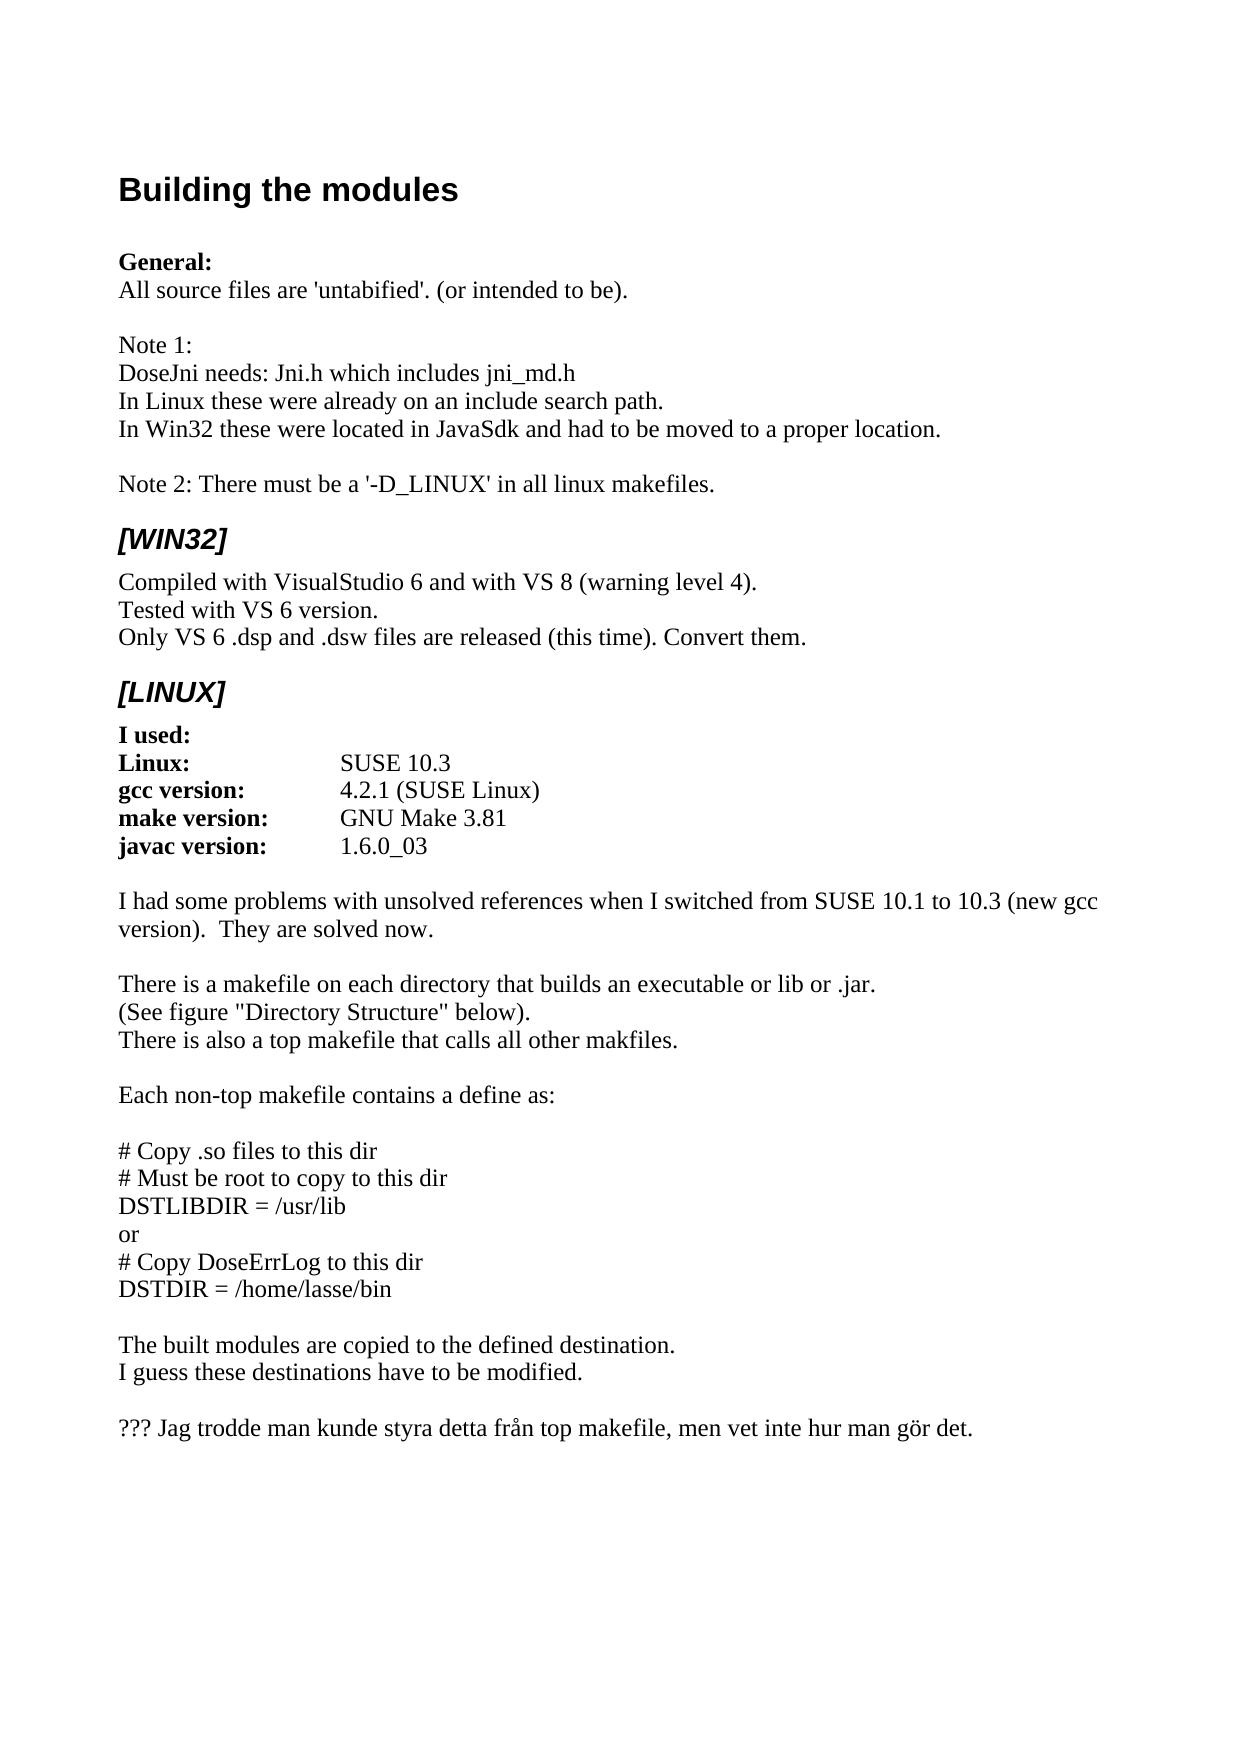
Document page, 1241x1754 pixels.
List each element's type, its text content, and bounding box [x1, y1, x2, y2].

text Note 2: There must be a '-D_LINUX' in all linux makefiles. [118, 470, 1122, 498]
text The built modules are copied to the defined destination. [118, 1331, 1122, 1358]
text Note 1: [118, 332, 1122, 359]
text javac version: 1.6.0_03 [118, 832, 1122, 860]
text # Must be root to copy to this dir [118, 1164, 1122, 1192]
text make version: GNU Make 3.81 [118, 804, 1122, 832]
subtitle [WIN32] [118, 523, 1122, 556]
text # Copy .so files to this dir [118, 1137, 1122, 1164]
text or [118, 1220, 1122, 1248]
text I guess these destinations have to be modified. [118, 1358, 1122, 1386]
text # Copy DoseErrLog to this dir [118, 1248, 1122, 1275]
text DSTLIBDIR = /usr/lib [118, 1192, 1122, 1220]
text In Linux these were already on an include search path. [118, 387, 1122, 415]
subtitle [LINUX] [118, 676, 1122, 709]
text Only VS 6 .dsp and .dsw files are released (this time). Convert them. [118, 623, 1122, 651]
text Tested with VS 6 version. [118, 596, 1122, 623]
subtitle Building the modules [118, 171, 1122, 208]
text ??? Jag trodde man kunde styra detta från top makefile, men vet inte hur man gör det. [118, 1414, 1122, 1442]
text gcc version: 4.2.1 (SUSE Linux) [118, 777, 1122, 804]
text I had some problems with unsolved references when I switched from SUSE 10.1 to 10.3 (new gcc version). They are solved now. [118, 887, 1122, 943]
text (See figure "Directory Structure" below). [118, 998, 1122, 1026]
text All source files are 'untabified'. (or intended to be). [118, 276, 1122, 304]
text General: [118, 248, 1122, 276]
text In Win32 these were located in JavaSdk and had to be moved to a proper location. [118, 415, 1122, 442]
text Each non-top makefile contains a define as: [118, 1081, 1122, 1109]
text There is a makefile on each directory that builds an executable or lib or .jar. [118, 971, 1122, 998]
text Linux: SUSE 10.3 [118, 749, 1122, 777]
text I used: [118, 721, 1122, 749]
text DoseJni needs: Jni.h which includes jni_md.h [118, 359, 1122, 387]
text DSTDIR = /home/lasse/bin [118, 1275, 1122, 1303]
text There is also a top makefile that calls all other makfiles. [118, 1026, 1122, 1054]
text Compiled with VisualStudio 6 and with VS 8 (warning level 4). [118, 568, 1122, 596]
